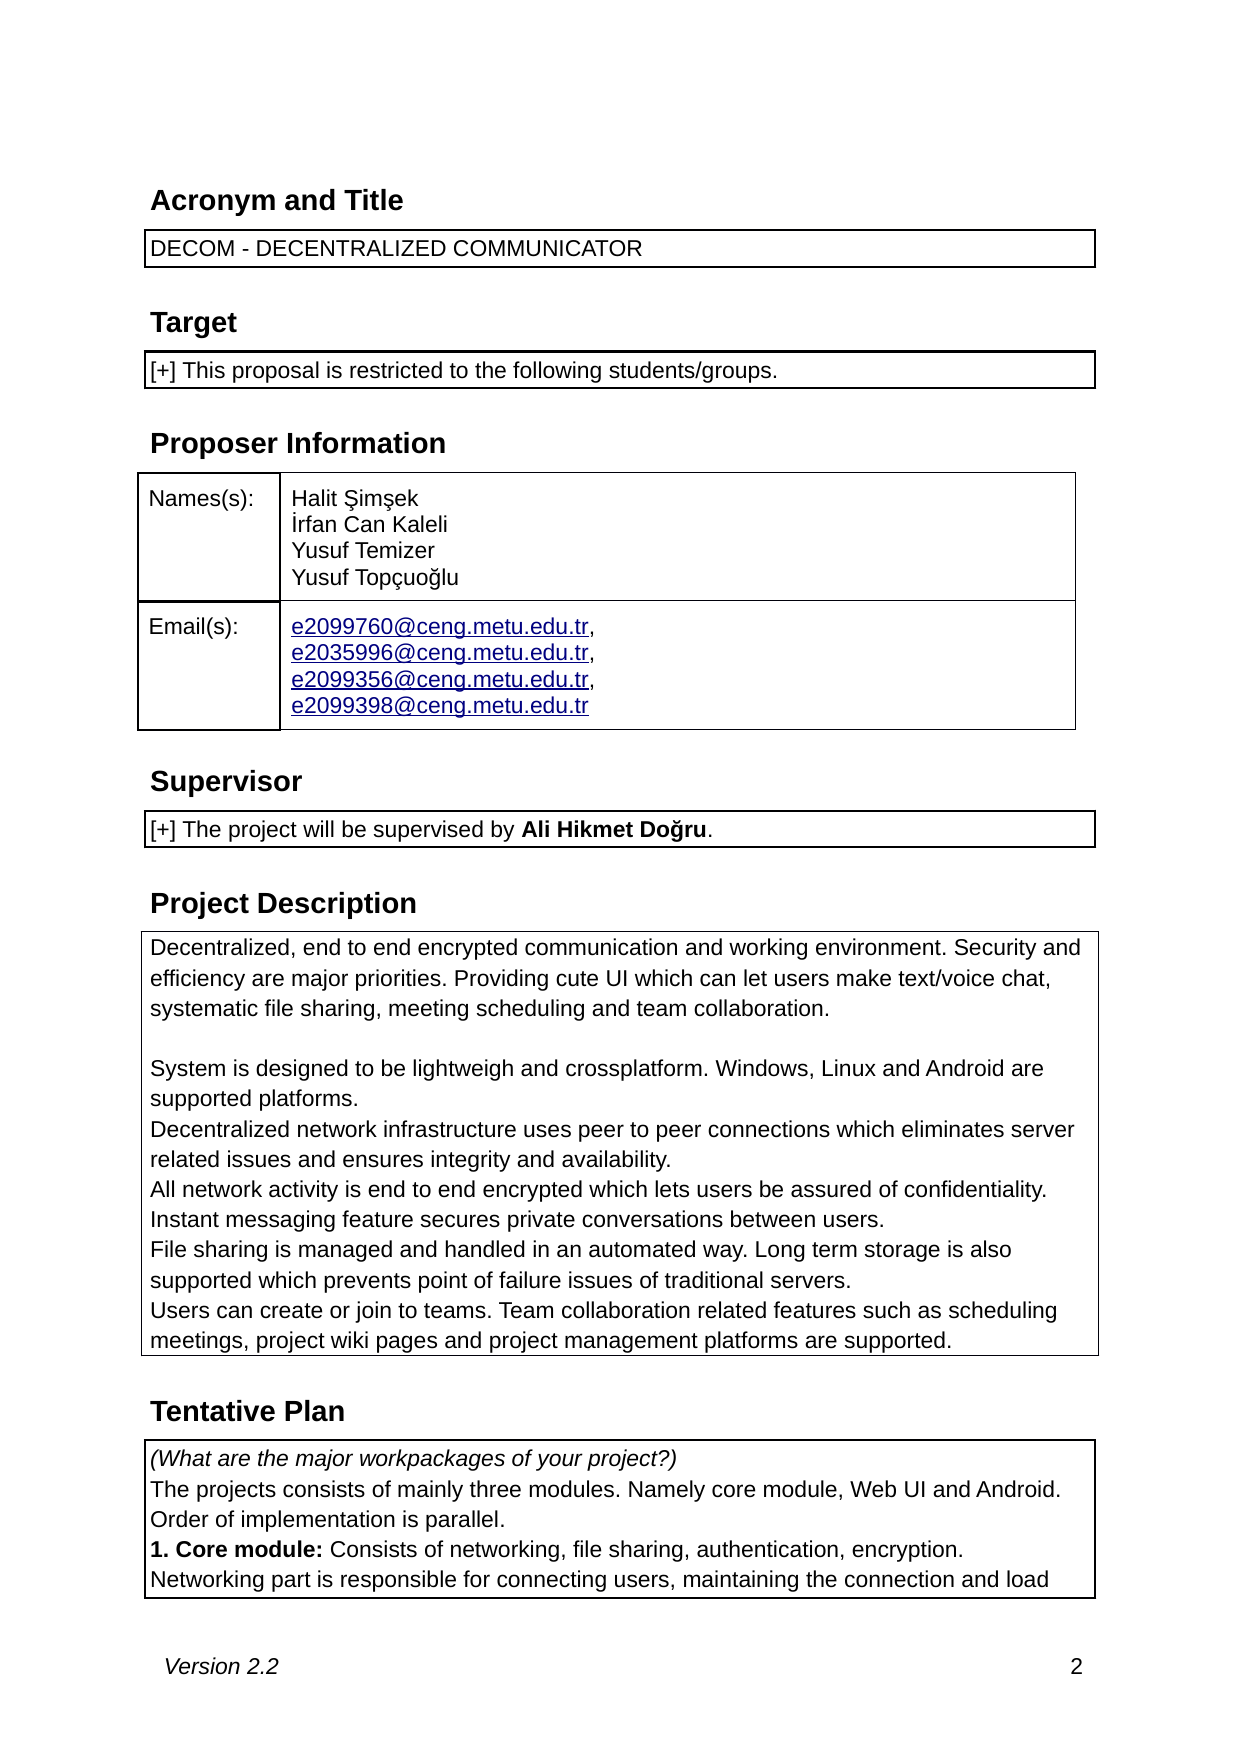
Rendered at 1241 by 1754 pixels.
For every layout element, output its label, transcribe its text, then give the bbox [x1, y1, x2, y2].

text [+] The project will be supervised by Ali Hikmet Doğru. [146, 812, 1094, 846]
text File sharing is managed and handled in an automated way. Long term storage is also supported which prevents point of failure issues of traditional servers. [142, 1233, 1098, 1293]
text [+] This proposal is restricted to the following students/groups. [146, 353, 1094, 387]
text 1. Core module: Consists of networking, file sharing, authentication, encryption. [146, 1530, 1094, 1560]
subtitle Tentative Plan [150, 1394, 1090, 1427]
text Networking part is responsible for connecting users, maintaining the connection and load [146, 1560, 1094, 1597]
text (What are the major workpackages of your project?) [146, 1441, 1094, 1469]
subtitle Target [150, 305, 1090, 338]
subtitle Proposer Information [150, 426, 1090, 460]
text The projects consists of mainly three modules. Namely core module, Web UI and Android. Order of implementation is parallel. [146, 1469, 1094, 1530]
subtitle Project Description [150, 886, 1090, 919]
text Decentralized, end to end encrypted communication and working environment. Security and efficiency are major priorities. Providing cute UI which can let users make text/voice chat, systematic file sharing, meeting scheduling and team collaboration. System is designed to be lightweigh and crossplatform. Windows, Linux and Android are supported platforms. Decentralized network infrastructure uses peer to peer connections which eliminates server related issues and ensures integrity and availability. All network activity is end to end encrypted which lets users be assured of confidentiality. Instant messaging feature secures private conversations between users. [142, 932, 1098, 1232]
table_cell Email(s): [139, 603, 279, 729]
subtitle Acronym and Title [150, 183, 1090, 217]
table_cell e2099760@ceng.metu.edu.tr, e2035996@ceng.metu.edu.tr, e2099356@ceng.metu.edu.tr, e2099398@ceng.metu.edu.tr [281, 601, 1075, 729]
text Users can create or join to teams. Team collaboration related features such as scheduling meetings, project wiki pages and project management platforms are supported. [142, 1294, 1098, 1355]
text DECOM - DECENTRALIZED COMMUNICATOR [146, 231, 1094, 266]
table_header Names(s): [139, 474, 279, 600]
subtitle Supervisor [150, 764, 1090, 798]
table_header Halit Şimşek İrfan Can Kaleli Yusuf Temizer Yusuf Topçuoğlu [281, 473, 1075, 600]
